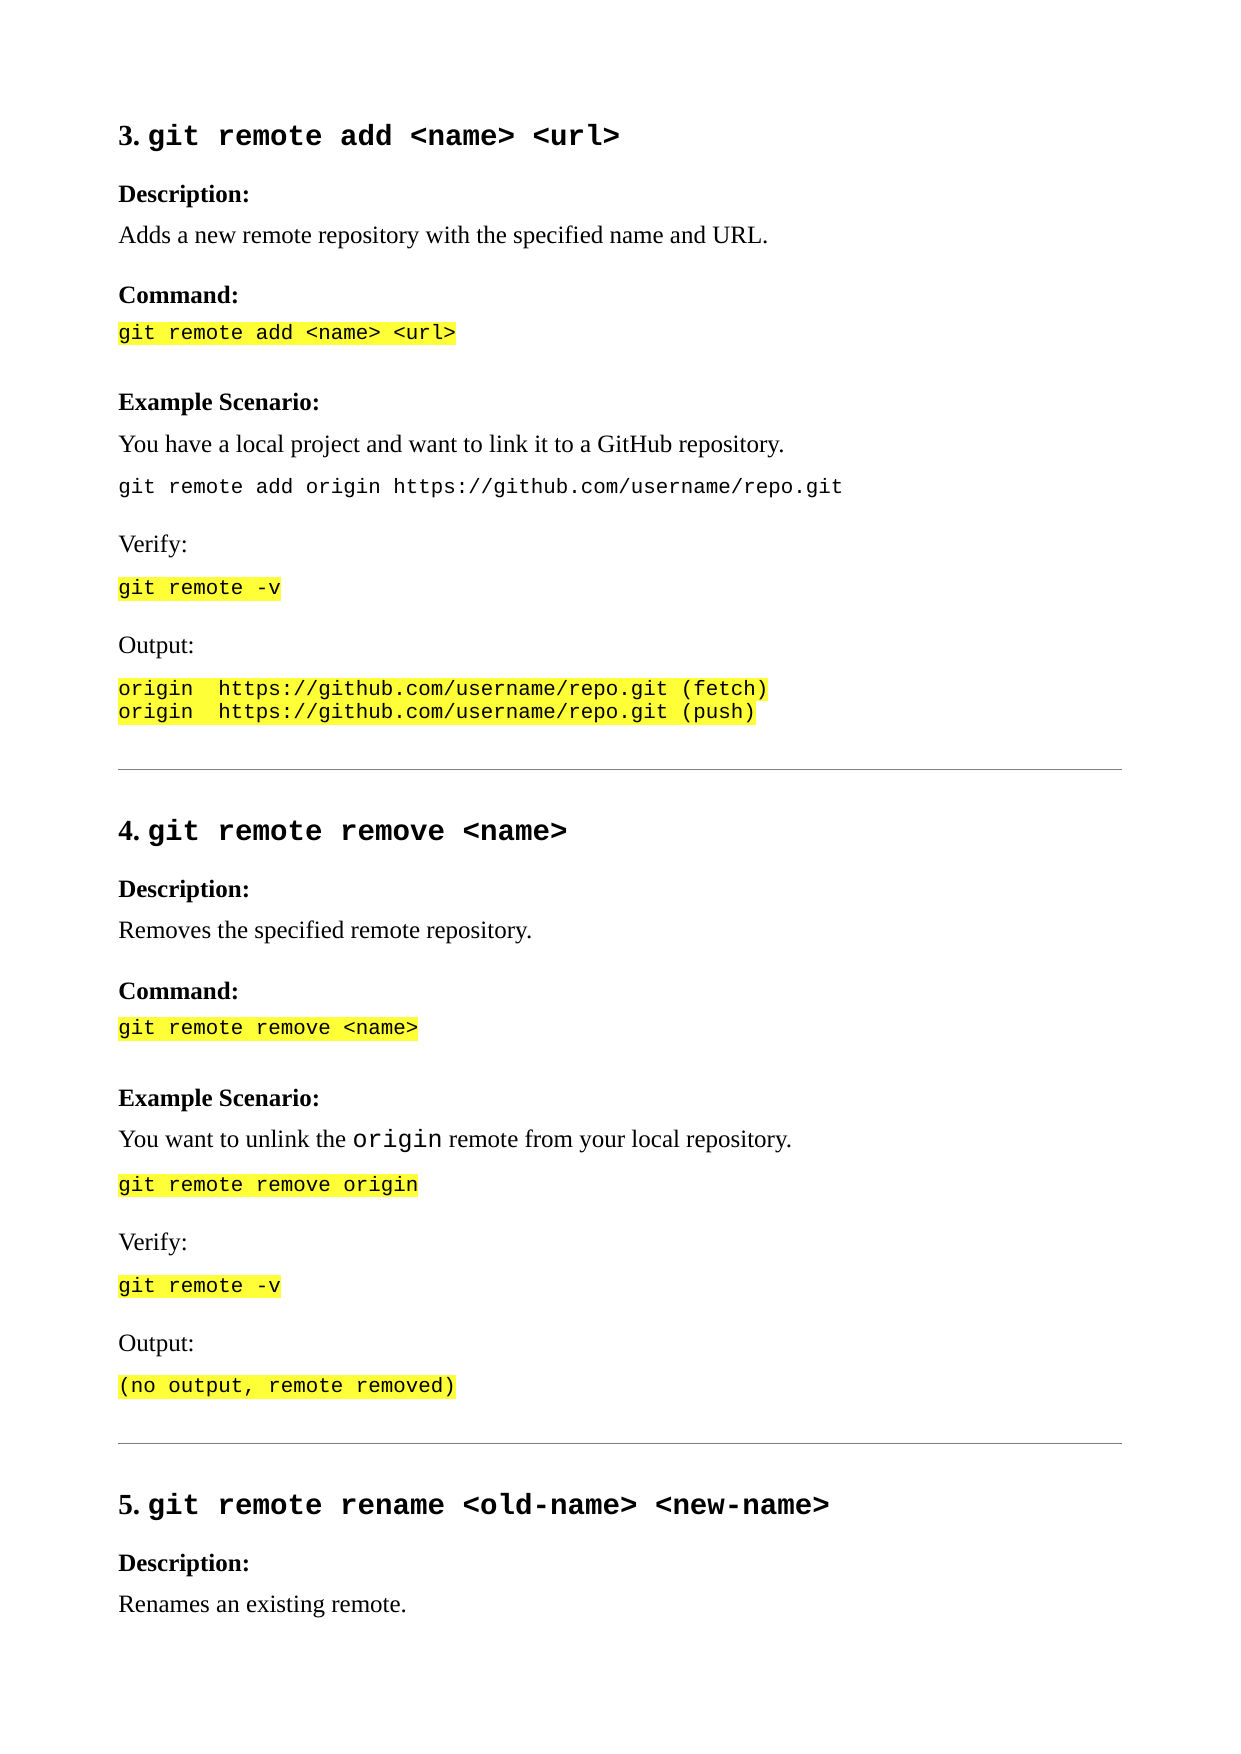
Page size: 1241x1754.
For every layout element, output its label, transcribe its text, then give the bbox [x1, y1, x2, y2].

text git remote -v [118, 577, 1122, 601]
text You have a local project and want to link it to a GitHub repository. [118, 429, 1122, 457]
text git remote add <name> <url> [118, 322, 1122, 345]
subtitle Example Scenario: [118, 387, 1122, 416]
subtitle 4. git remote remove <name> [118, 813, 1122, 849]
text origin https://github.com/username/repo.git (fetch) [118, 678, 1122, 701]
subtitle 5. git remote rename <old-name> <new-name> [118, 1487, 1122, 1523]
text git remote add origin https://github.com/username/repo.git [118, 476, 1122, 500]
text Removes the specified remote repository. [118, 916, 1122, 944]
text origin https://github.com/username/repo.git (push) [118, 701, 1122, 725]
text Adds a new remote repository with the specified name and URL. [118, 220, 1122, 249]
subtitle Command: [118, 281, 1122, 309]
text git remote remove origin [118, 1174, 1122, 1197]
text Output: [118, 1328, 1122, 1356]
text Verify: [118, 529, 1122, 558]
subtitle Command: [118, 976, 1122, 1004]
text (no output, remote removed) [118, 1375, 1122, 1399]
subtitle Description: [118, 1548, 1122, 1577]
subtitle Description: [118, 179, 1122, 208]
text Renames an existing remote. [118, 1589, 1122, 1618]
subtitle Example Scenario: [118, 1083, 1122, 1111]
subtitle Description: [118, 874, 1122, 903]
text Output: [118, 630, 1122, 659]
text Verify: [118, 1227, 1122, 1256]
text git remote -v [118, 1274, 1122, 1298]
subtitle 3. git remote add <name> <url> [118, 118, 1122, 154]
text git remote remove <name> [118, 1017, 1122, 1041]
text You want to unlink the origin remote from your local repository. [118, 1124, 1122, 1155]
